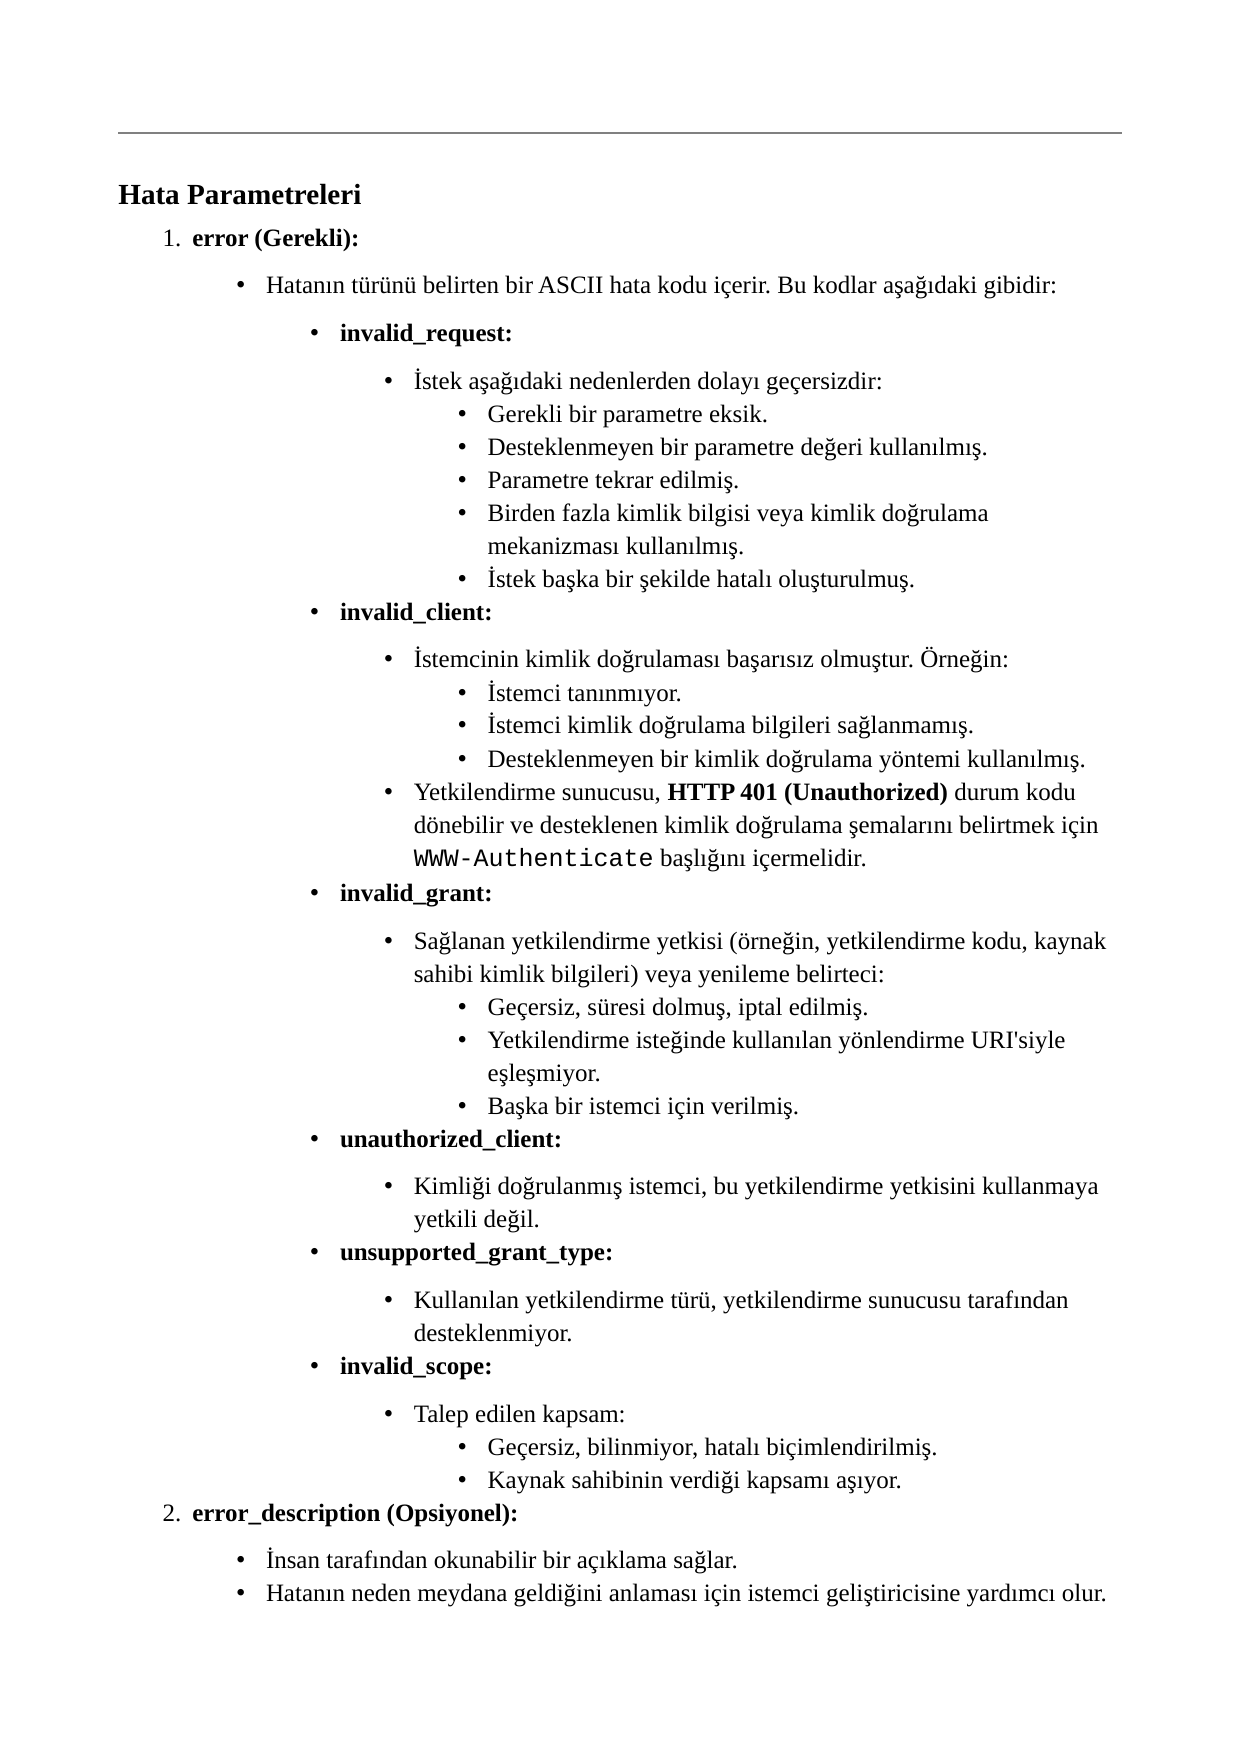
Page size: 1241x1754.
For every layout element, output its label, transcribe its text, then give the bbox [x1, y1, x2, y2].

list Başka bir istemci için verilmiş. [458, 1091, 1122, 1119]
list Desteklenmeyen bir parametre değeri kullanılmış. [458, 432, 1122, 461]
list Kimliği doğrulanmış istemci, bu yetkilendirme yetkisini kullanmaya yetkili değil. [384, 1171, 1122, 1233]
list İstek başka bir şekilde hatalı oluşturulmuş. [458, 564, 1122, 593]
subtitle Hata Parametreleri [118, 177, 1122, 211]
list Geçersiz, bilinmiyor, hatalı biçimlendirilmiş. [458, 1432, 1122, 1461]
list Parametre tekrar edilmiş. [458, 465, 1122, 494]
list İstemcinin kimlik doğrulaması başarısız olmuştur. Örneğin: [384, 644, 1122, 673]
list Sağlanan yetkilendirme yetkisi (örneğin, yetkilendirme kodu, kaynak sahibi kimlik bilgileri) veya yenileme belirteci: [384, 926, 1122, 987]
list Geçersiz, süresi dolmuş, iptal edilmiş. [458, 992, 1122, 1021]
list invalid_grant: [310, 878, 1122, 907]
list Hatanın neden meydana geldiğini anlaması için istemci geliştiricisine yardımcı olur. [236, 1578, 1122, 1607]
list invalid_request: [310, 318, 1122, 347]
list Kullanılan yetkilendirme türü, yetkilendirme sunucusu tarafından desteklenmiyor. [384, 1285, 1122, 1347]
list Yetkilendirme sunucusu, HTTP 401 (Unauthorized) durum kodu dönebilir ve desteklenen kimlik doğrulama şemalarını belirtmek için WWW-Authenticate başlığını içermelidir. [384, 777, 1122, 873]
list İstemci kimlik doğrulama bilgileri sağlanmamış. [458, 711, 1122, 739]
list Yetkilendirme isteğinde kullanılan yönlendirme URI'siyle eşleşmiyor. [458, 1025, 1122, 1087]
list Desteklenmeyen bir kimlik doğrulama yöntemi kullanılmış. [458, 744, 1122, 772]
list İstek aşağıdaki nedenlerden dolayı geçersizdir: [384, 366, 1122, 394]
list error (Gerekli): [162, 223, 1122, 252]
list unauthorized_client: [310, 1124, 1122, 1153]
list invalid_client: [310, 597, 1122, 626]
list İnsan tarafından okunabilir bir açıklama sağlar. [236, 1545, 1122, 1574]
list error_description (Opsiyonel): [162, 1498, 1122, 1527]
list invalid_scope: [310, 1351, 1122, 1380]
list İstemci tanınmıyor. [458, 678, 1122, 706]
list Birden fazla kimlik bilgisi veya kimlik doğrulama mekanizması kullanılmış. [458, 498, 1122, 560]
list unsupported_grant_type: [310, 1237, 1122, 1266]
list Hatanın türünü belirten bir ASCII hata kodu içerir. Bu kodlar aşağıdaki gibidir: [236, 271, 1122, 299]
list Talep edilen kapsam: [384, 1399, 1122, 1427]
list Kaynak sahibinin verdiği kapsamı aşıyor. [458, 1465, 1122, 1493]
list Gerekli bir parametre eksik. [458, 399, 1122, 428]
